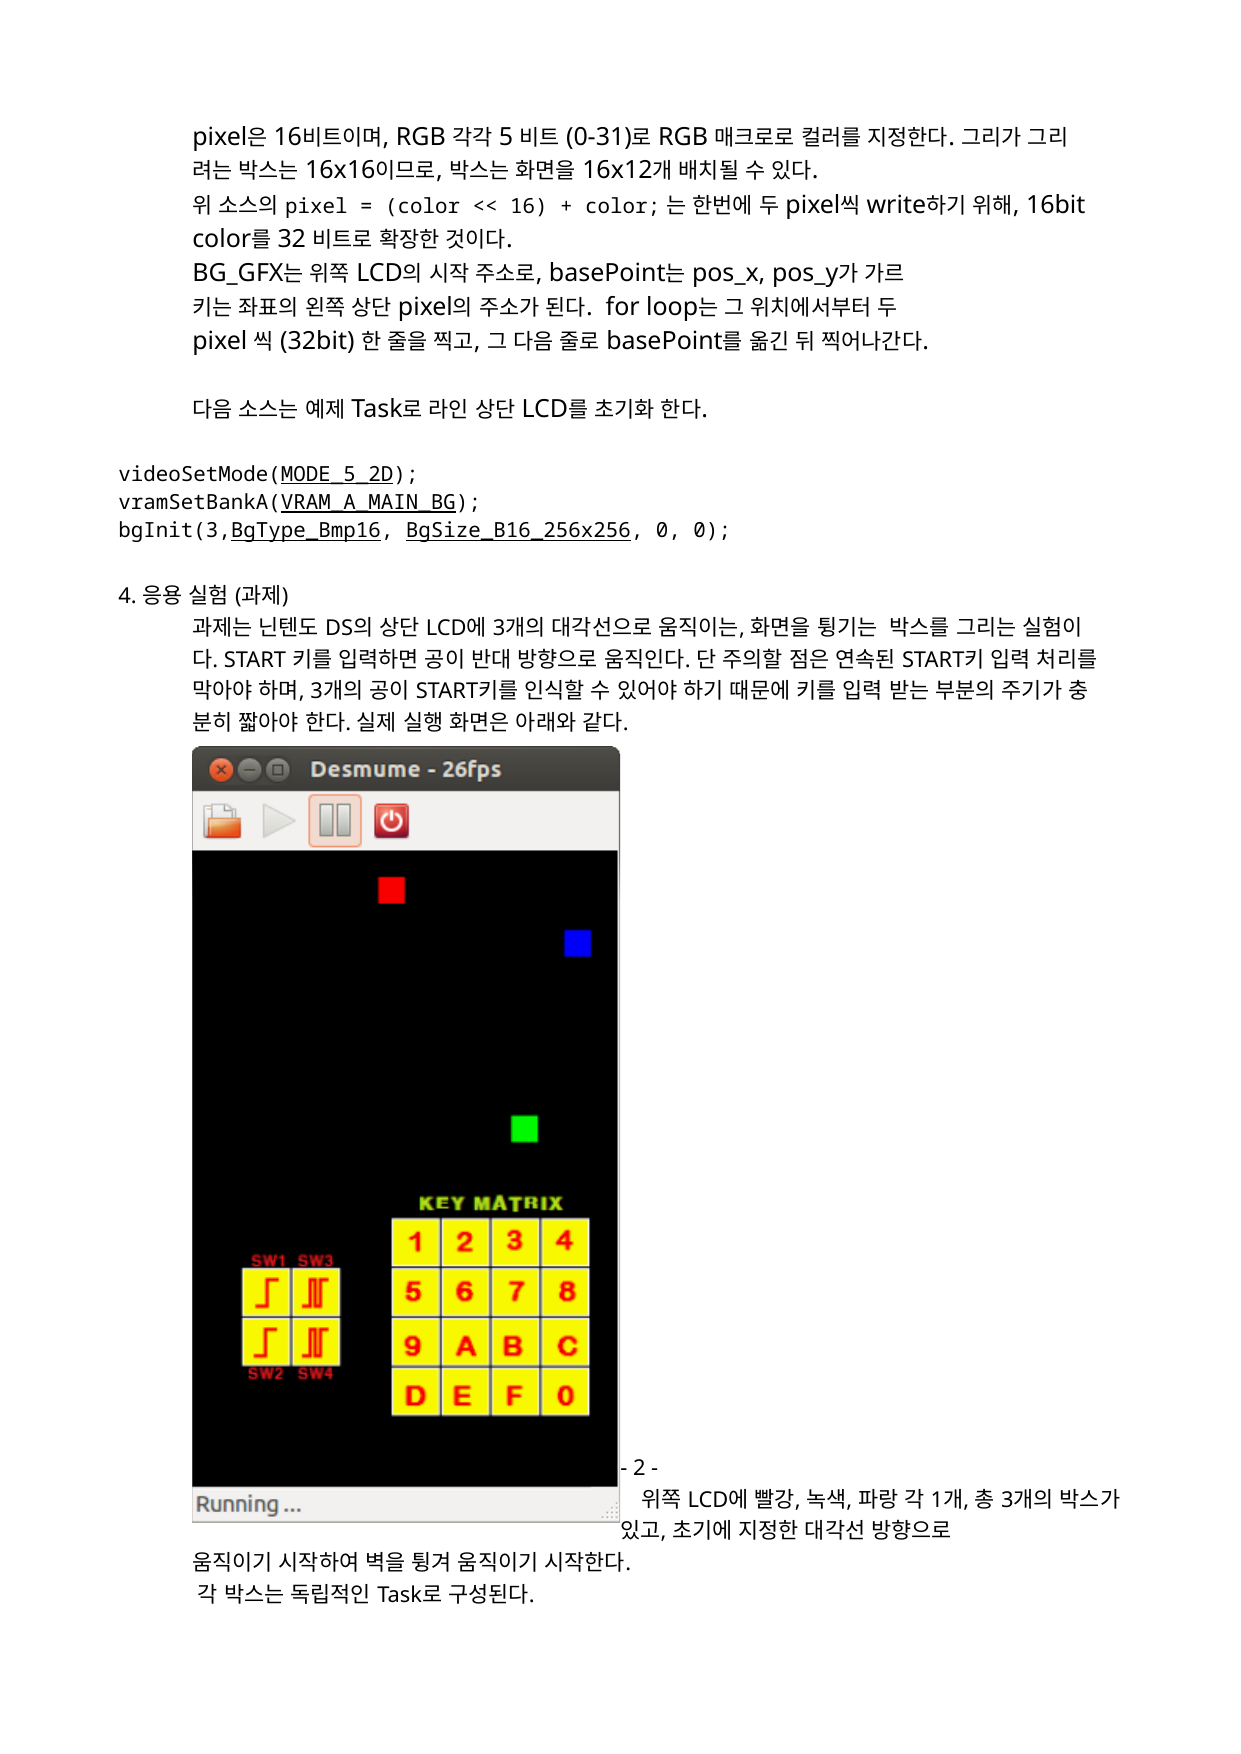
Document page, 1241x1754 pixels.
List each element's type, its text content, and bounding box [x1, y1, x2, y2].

text videoSetMode(MODE_5_2D); [118, 459, 1122, 487]
text 움직이기 시작하여 벽을 튕겨 움직이기 시작한다. [118, 1545, 1122, 1577]
text 과제는 닌텐도 DS의 상단 LCD에 3개의 대각선으로 움직이는, 화면을 튕기는 박스를 그리는 실험이 다. START 키를 입력하면 공이 반대 방향으로 움직인다. 단 주의할 점은 연속된 START키 입력 처리를 막아야 하며, 3개의 공이 START키를 인식할 수 있어야 하기 때문에 키를 입력 받는 부분의 주기가 충 분히 짧아야 한다. 실제 실행 화면은 아래와 같다. [118, 610, 1122, 737]
text - 2 - [621, 1452, 1122, 1482]
text vramSetBankA(VRAM_A_MAIN_BG); [118, 487, 1122, 516]
text 다음 소스는 예제 Task로 라인 상단 LCD를 초기화 한다. [118, 391, 1122, 425]
text 위쪽 LCD에 빨강, 녹색, 파랑 각 1개, 총 3개의 박스가 있고, 초기에 지정한 대각선 방향으로 [118, 1482, 1122, 1545]
text pixel은 16비트이며, RGB 각각 5 비트 (0-31)로 RGB 매크로로 컬러를 지정한다. 그리가 그리 [118, 118, 1122, 152]
text 위 소스의 pixel = (color << 16) + color; 는 한번에 두 pixel씩 write하기 위해, 16bit color를 32 비트로 확장한 것이다. [118, 186, 1122, 254]
text 각 박스는 독립적인 Task로 구성된다. [118, 1577, 1122, 1609]
text [118, 1452, 192, 1482]
text BG_GFX는 위쪽 LCD의 시작 주소로, basePoint는 pos_x, pos_y가 가르 [118, 254, 1122, 288]
text 려는 박스는 16x16이므로, 박스는 화면을 16x12개 배치될 수 있다. [118, 152, 1122, 186]
text 키는 좌표의 왼쪽 상단 pixel의 주소가 된다. for loop는 그 위치에서부터 두 [118, 288, 1122, 322]
text 4. 응용 실험 (과제) [118, 578, 1122, 610]
picture [192, 746, 621, 1523]
text pixel 씩 (32bit) 한 줄을 찍고, 그 다음 줄로 basePoint를 옮긴 뒤 찍어나간다. [118, 322, 1122, 357]
text bgInit(3,BgType_Bmp16, BgSize_B16_256x256, 0, 0); [118, 516, 1122, 544]
